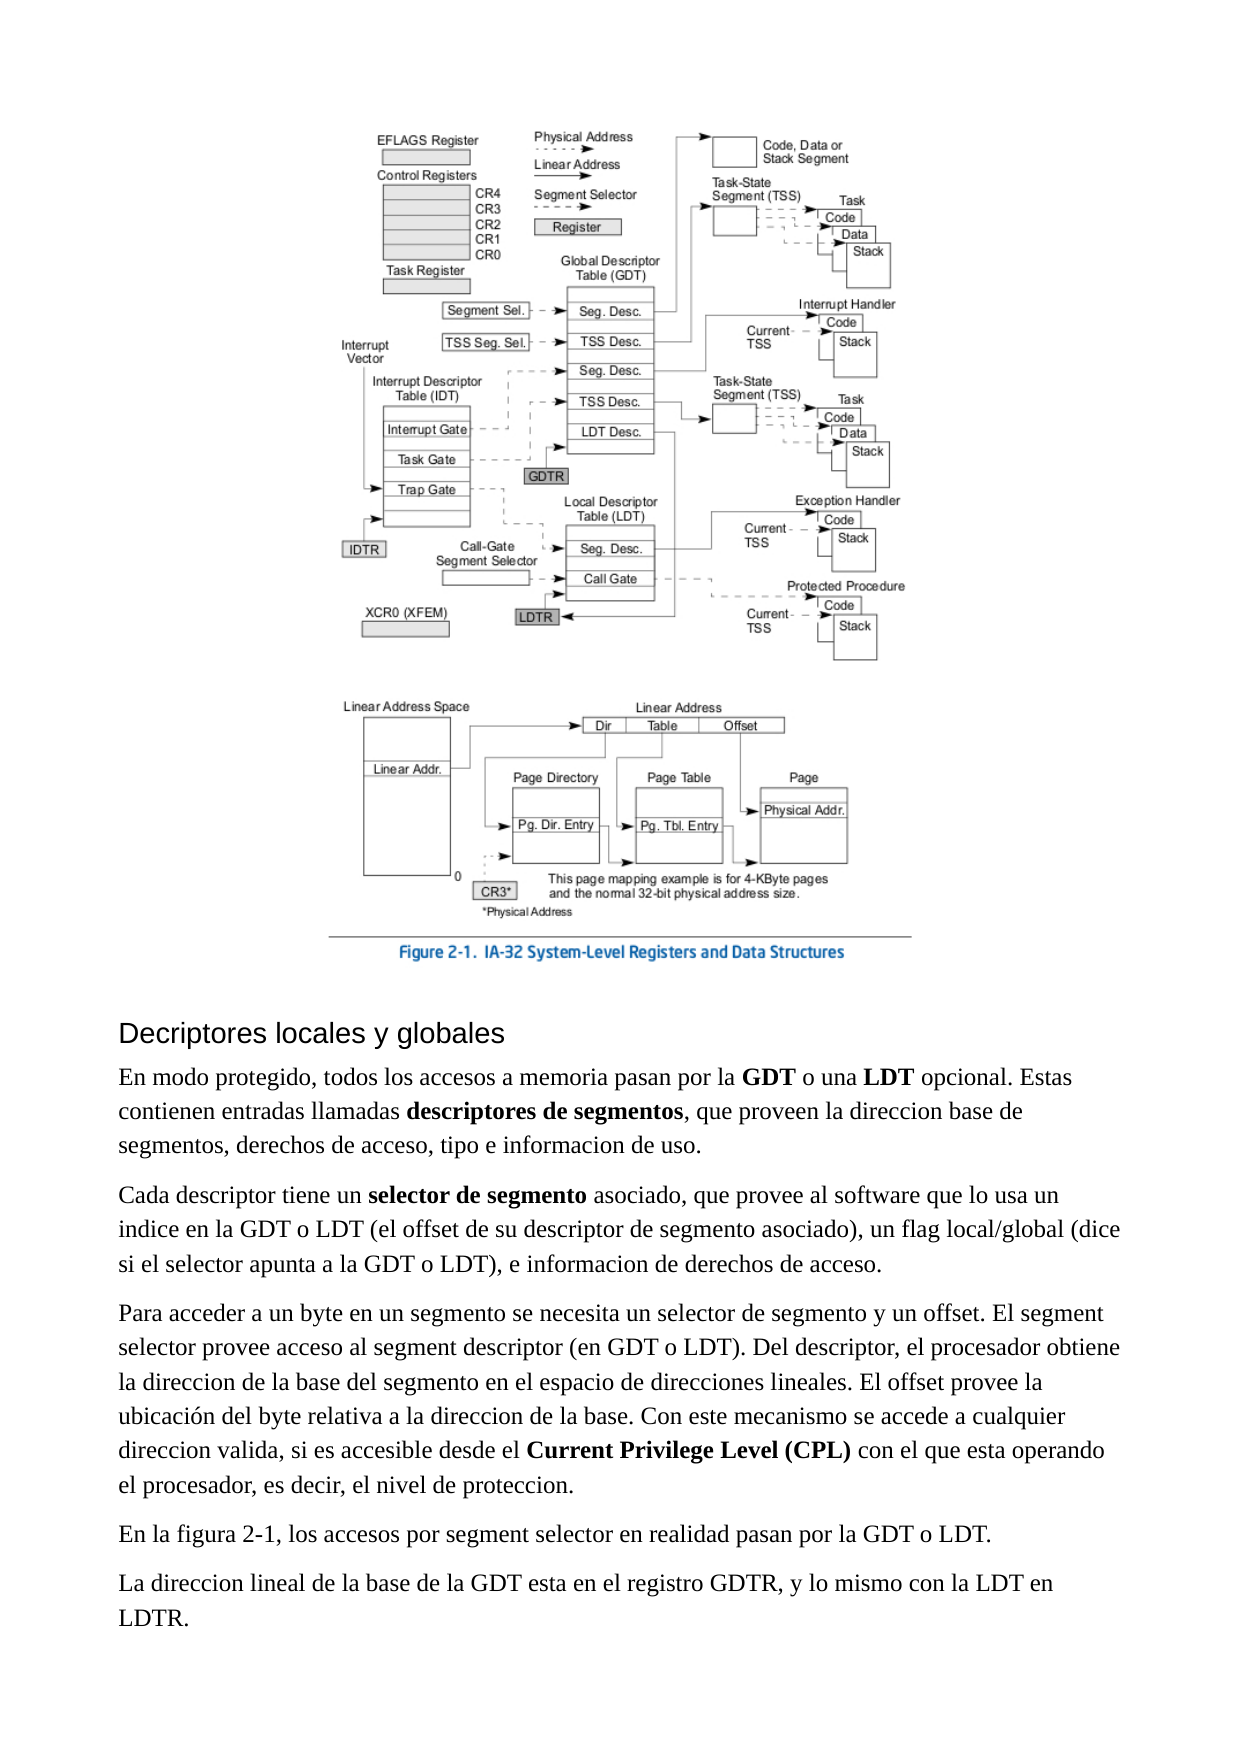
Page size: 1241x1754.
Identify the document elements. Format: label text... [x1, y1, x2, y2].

text En modo protegido, todos los accesos a memoria pasan por la GDT o una LDT opcional. Estas contienen entradas llamadas descriptores de segmentos, que proveen la direccion base de segmentos, derechos de acceso, tipo e informacion de uso. [118, 1062, 1122, 1159]
text Para acceder a un byte en un segmento se necesita un selector de segmento y un offset. El segment selector provee acceso al segment descriptor (en GDT o LDT). Del descriptor, el procesador obtiene la direccion de la base del segmento en el espacio de direcciones lineales. El offset provee la ubicación del byte relativa a la direccion de la base. Con este mecanismo se accede a cualquier direccion valida, si es accesible desde el Current Privilege Level (CPL) con el que esta operando el procesador, es decir, el nivel de proteccion. [118, 1298, 1122, 1499]
subtitle Decriptores locales y globales [118, 1016, 1122, 1049]
text En la figura 2-1, los accesos por segment selector en realidad pasan por la GDT o LDT. [118, 1519, 1122, 1548]
text La direccion lineal de la base de la GDT esta en el registro GDTR, y lo mismo con la LDT en LDTR. [118, 1568, 1122, 1631]
text Cada descriptor tiene un selector de segmento asociado, que provee al software que lo usa un indice en la GDT o LDT (el offset de su descriptor de segmento asociado), un flag local/global (dice si el selector apunta a la GDT o LDT), e informacion de derechos de acceso. [118, 1180, 1122, 1277]
picture [328, 124, 912, 979]
